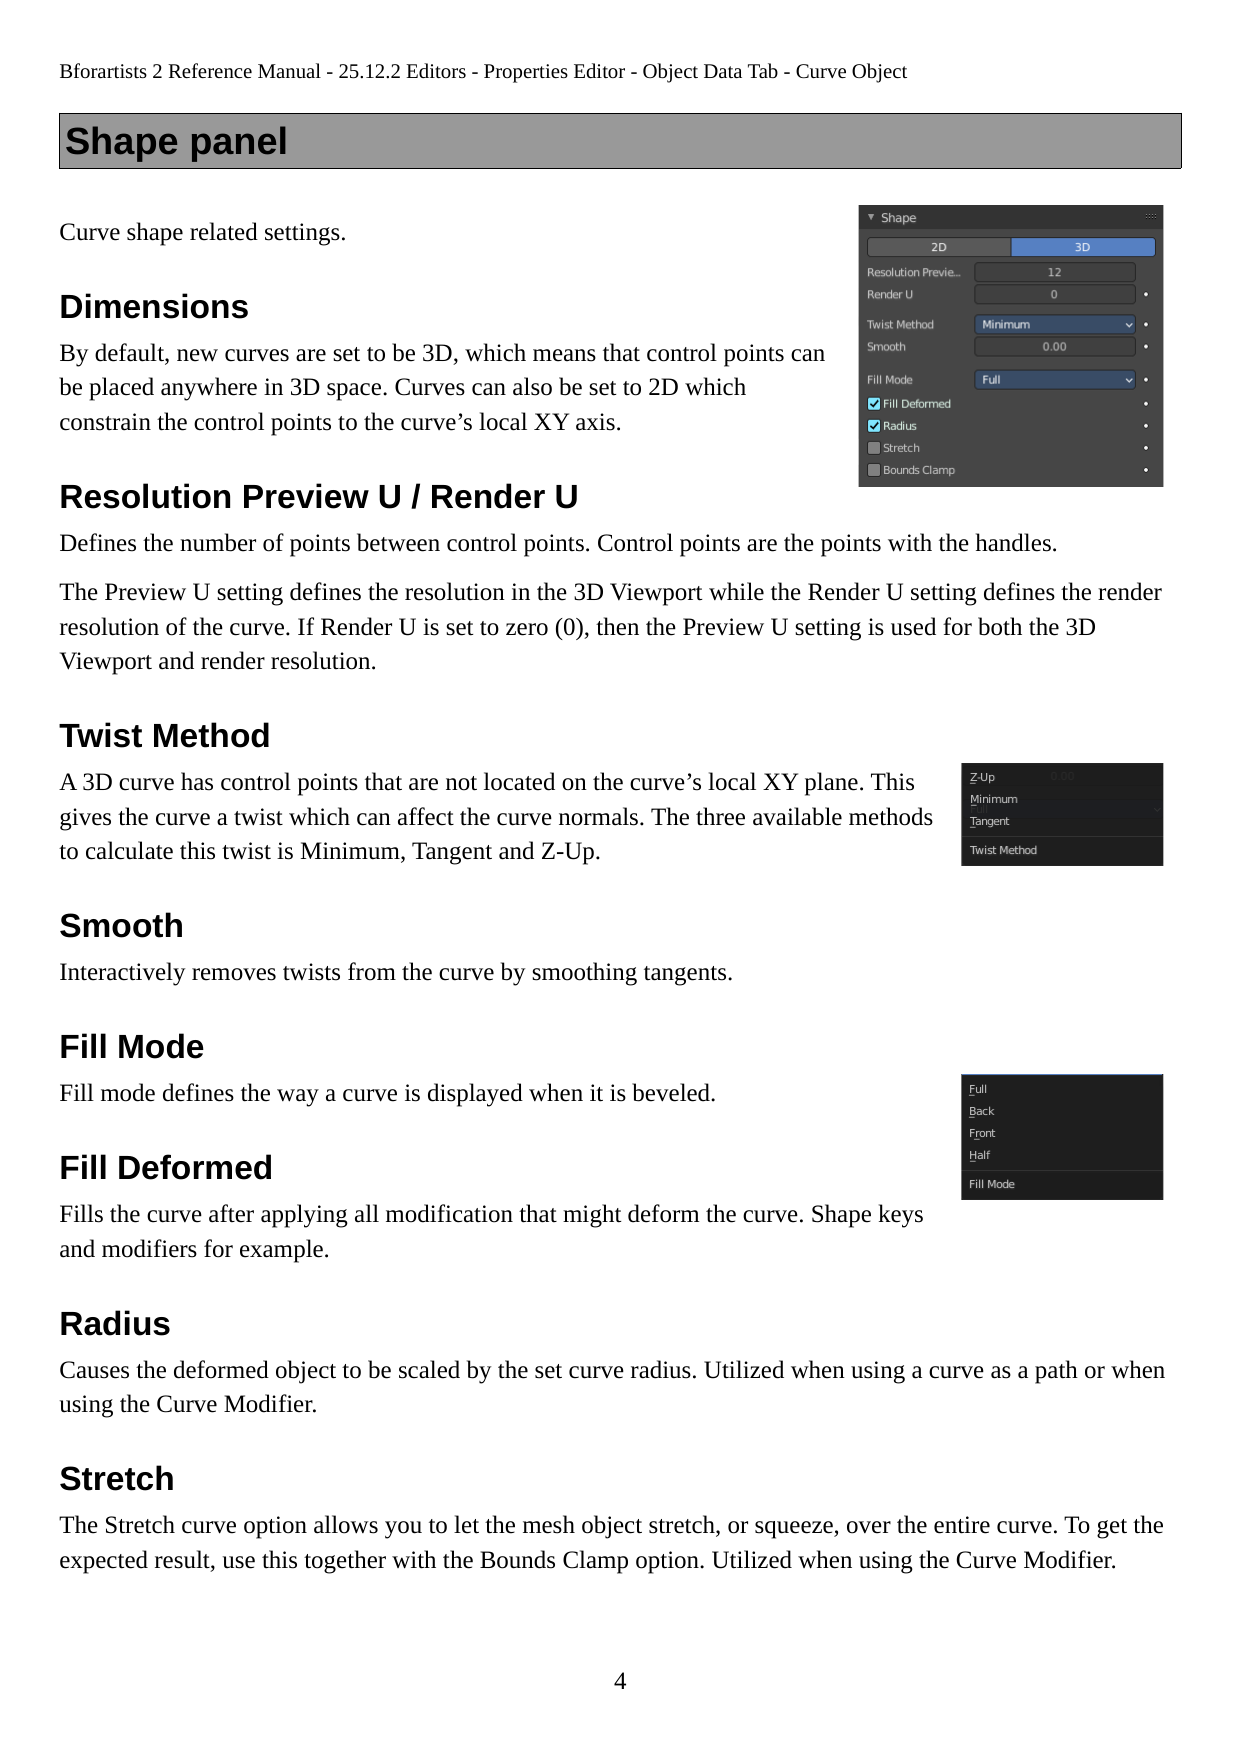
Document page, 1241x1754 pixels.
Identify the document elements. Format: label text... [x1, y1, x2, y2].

subtitle Dimensions [59, 287, 858, 326]
table_header Shape panel [60, 114, 1181, 168]
text Defines the number of points between control points. Control points are the points with the handles. [59, 528, 1181, 557]
text Interactively removes twists from the curve by smoothing tangents. [59, 957, 1181, 986]
text Causes the deformed object to be scaled by the set curve radius. Utilized when using a curve as a path or when using the Curve Modifier. [59, 1355, 1181, 1418]
subtitle [1164, 287, 1181, 326]
picture [858, 205, 1164, 487]
text Curve shape related settings. [59, 217, 858, 246]
picture [961, 1074, 1164, 1200]
text Fill mode defines the way a curve is displayed when it is beveled. [59, 1078, 961, 1107]
subtitle Radius [59, 1303, 1181, 1342]
subtitle Smooth [59, 906, 1181, 944]
subtitle Stretch [59, 1459, 1181, 1498]
text The Stretch curve option allows you to let the mesh object stretch, or squeeze, over the entire curve. To get the expected result, use this together with the Bounds Clamp option. Utilized when using the Curve Modifier. [59, 1510, 1181, 1573]
picture [961, 763, 1164, 866]
subtitle [1164, 1148, 1181, 1187]
subtitle Twist Method [59, 716, 1181, 754]
text A 3D curve has control points that are not located on the curve’s local XY plane. This gives the curve a twist which can affect the curve normals. The three available methods to calculate this twist is Minimum, Tangent and Z-Up. [59, 767, 961, 865]
text By default, new curves are set to be 3D, which means that control points can be placed anywhere in 3D space. Curves can also be set to 2D which constrain the control points to the curve’s local XY axis. [59, 338, 858, 436]
text Fills the curve after applying all modification that might deform the curve. Shape keys and modifiers for example. [59, 1199, 1181, 1262]
subtitle Resolution Preview U / Render U [59, 477, 1181, 516]
subtitle Fill Deformed [59, 1148, 961, 1187]
subtitle Fill Mode [59, 1027, 1181, 1066]
text The Preview U setting defines the resolution in the 3D Viewport while the Render U setting defines the render resolution of the curve. If Render U is set to zero (0), then the Preview U setting is used for both the 3D Viewport and render resolution. [59, 577, 1181, 675]
